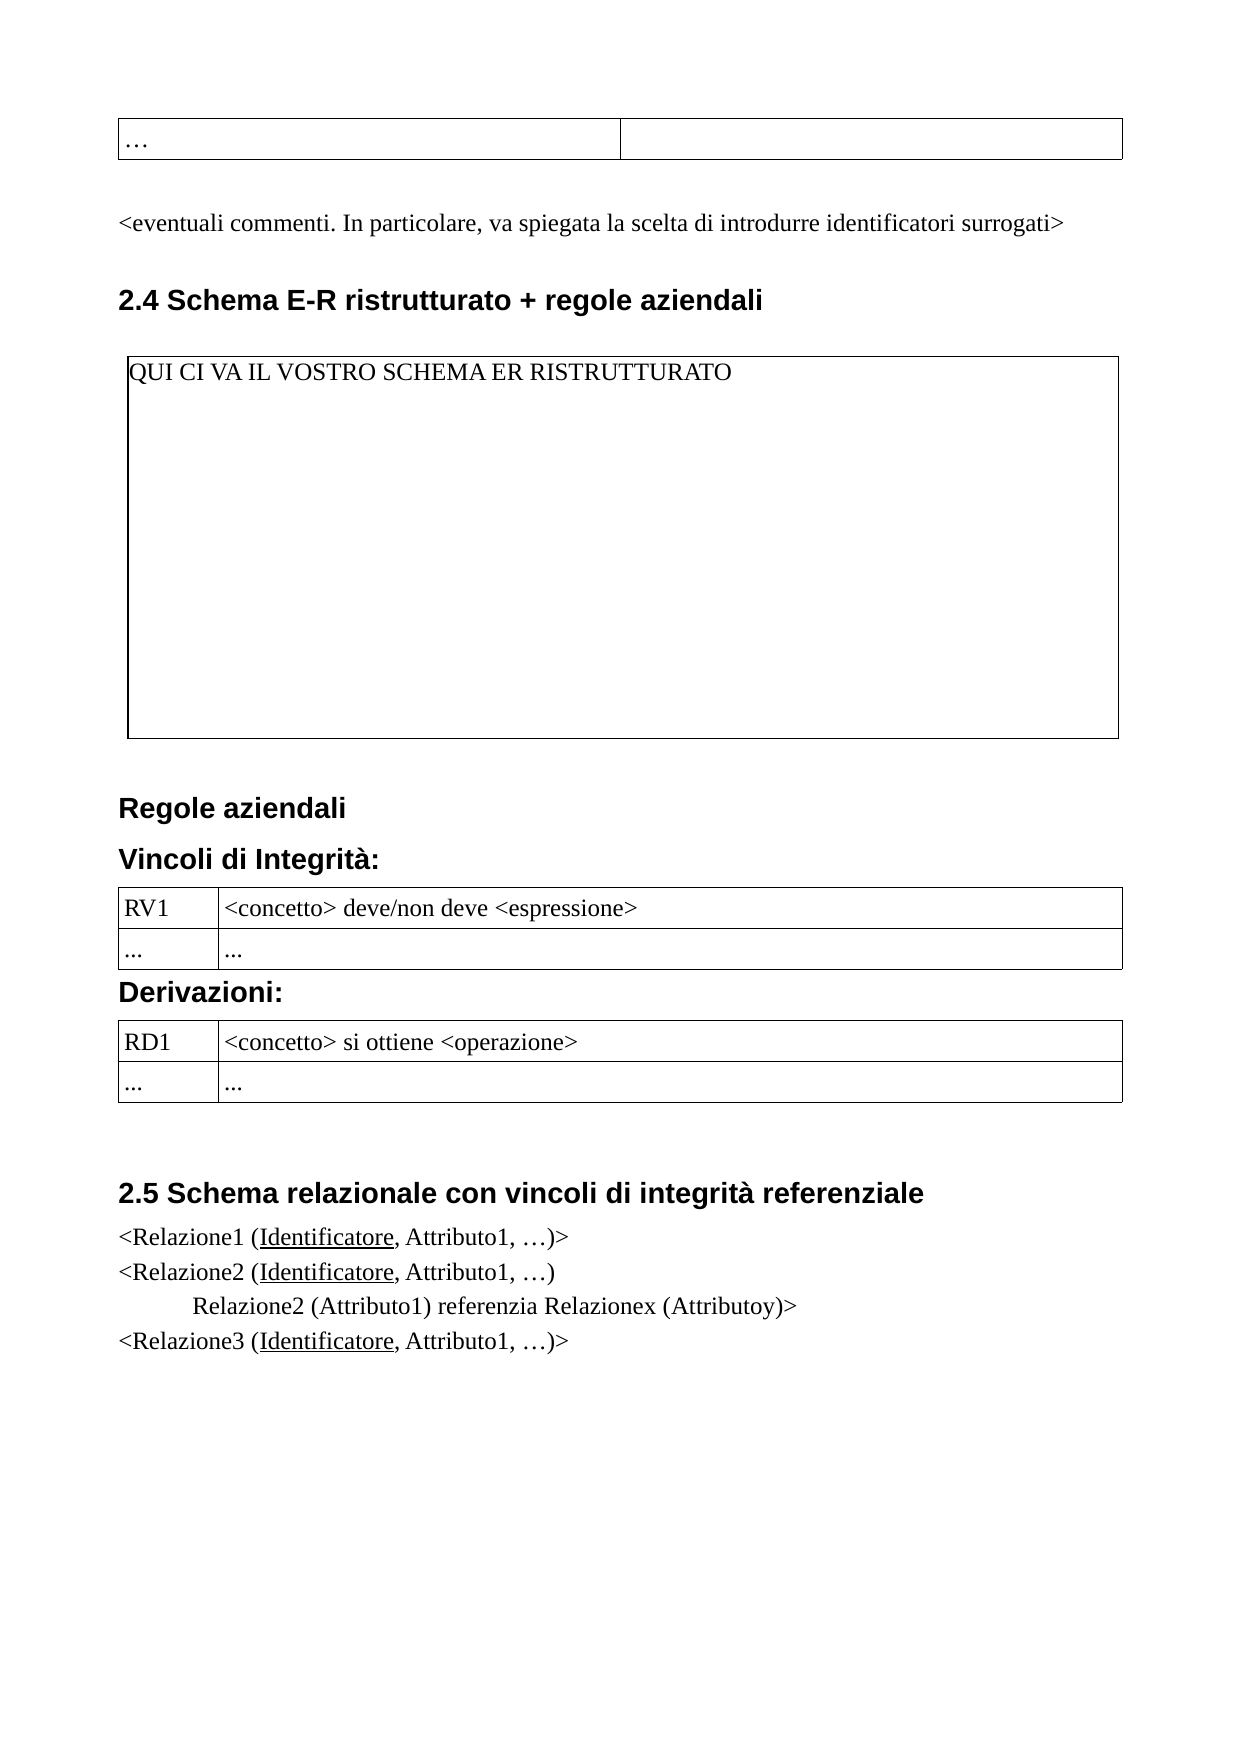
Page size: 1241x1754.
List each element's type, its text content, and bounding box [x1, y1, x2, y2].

subtitle Vincoli di Integrità: [118, 842, 1122, 875]
table_cell … [119, 119, 620, 159]
table_header <concetto> si ottiene <operazione> [219, 1021, 1122, 1061]
subtitle 2.4 Schema E-R ristrutturato + regole aziendali [118, 282, 1122, 316]
subtitle 2.5 Schema relazionale con vincoli di integrità referenziale [118, 1176, 1122, 1210]
table_header RV1 [119, 888, 218, 928]
table_cell ... [119, 929, 218, 969]
text <Relazione1 (Identificatore, Attributo1, …)> <Relazione2 (Identificatore, Attributo1, …) Relazione2 (Attributo1) referenzia Relazionex (Attributoy)> <Relazione3 (Identificatore, Attributo1, …)> [118, 1222, 1122, 1355]
table_header <concetto> deve/non deve <espressione> [219, 888, 1122, 928]
subtitle Derivazioni: [118, 975, 1122, 1009]
table_cell ... [219, 1062, 1122, 1102]
table_cell ... [119, 1062, 218, 1102]
table_header RD1 [119, 1021, 218, 1061]
text QUI CI VA IL VOSTRO SCHEMA ER RISTRUTTURATO [129, 357, 1118, 386]
table_cell ... [219, 929, 1122, 969]
subtitle Regole aziendali [118, 791, 1122, 824]
table_cell [621, 119, 1122, 159]
text <eventuali commenti. In particolare, va spiegata la scelta di introdurre identificatori surrogati> [118, 208, 1122, 237]
